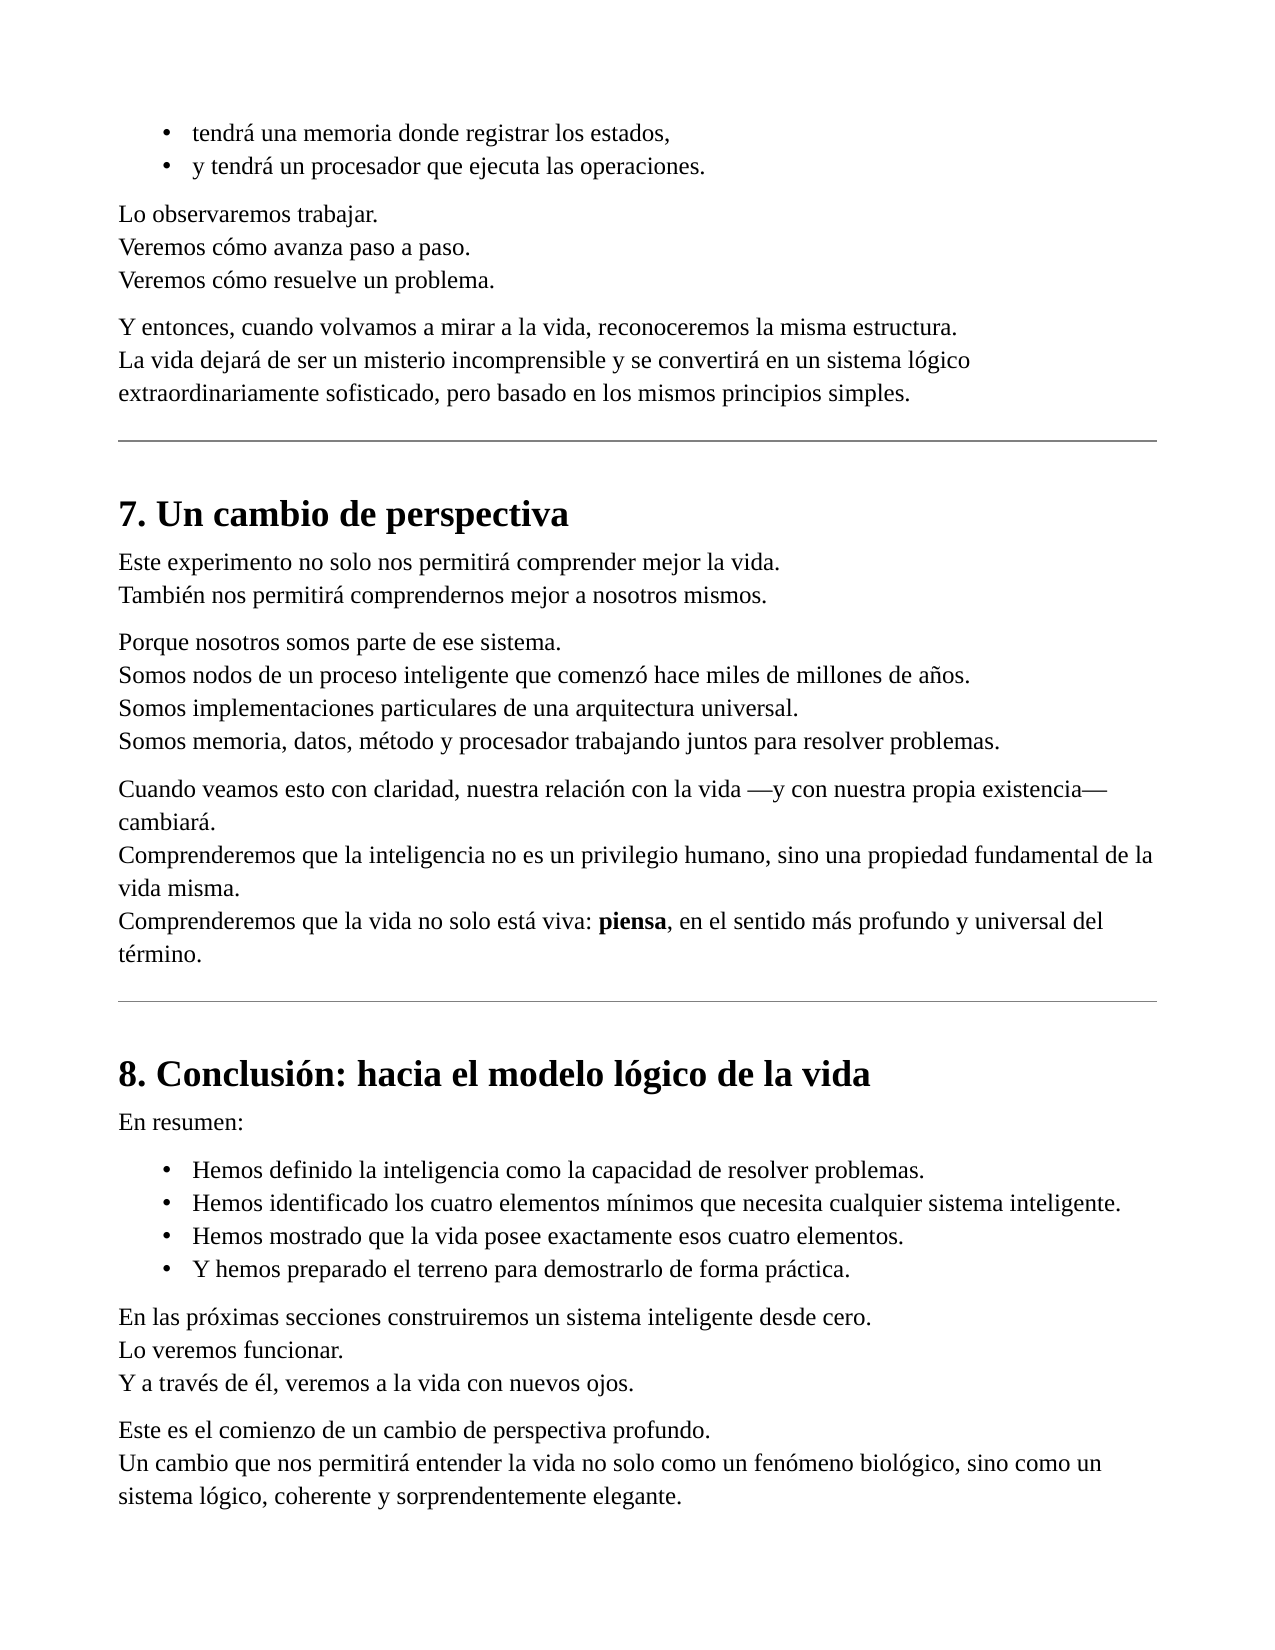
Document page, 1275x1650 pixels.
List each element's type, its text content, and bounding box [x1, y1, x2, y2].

subtitle 7. Un cambio de perspectiva [118, 491, 1157, 534]
text En resumen: [118, 1107, 1157, 1136]
list y tendrá un procesador que ejecuta las operaciones. [162, 151, 1157, 180]
text En las próximas secciones construiremos un sistema inteligente desde cero. Lo veremos funcionar. Y a través de él, veremos a la vida con nuevos ojos. [118, 1302, 1157, 1397]
list Y hemos preparado el terreno para demostrarlo de forma práctica. [162, 1254, 1157, 1283]
text Este es el comienzo de un cambio de perspectiva profundo. Un cambio que nos permitirá entender la vida no solo como un fenómeno biológico, sino como un sistema lógico, coherente y sorprendentemente elegante. [118, 1415, 1157, 1510]
text Lo observaremos trabajar. Veremos cómo avanza paso a paso. Veremos cómo resuelve un problema. [118, 199, 1157, 293]
text Y entonces, cuando volvamos a mirar a la vida, reconoceremos la misma estructura. La vida dejará de ser un misterio incomprensible y se convertirá en un sistema lógico extraordinariamente sofisticado, pero basado en los mismos principios simples. [118, 312, 1157, 407]
text Porque nosotros somos parte de ese sistema. Somos nodos de un proceso inteligente que comenzó hace miles de millones de años. Somos implementaciones particulares de una arquitectura universal. Somos memoria, datos, método y procesador trabajando juntos para resolver problemas. [118, 627, 1157, 755]
list tendrá una memoria donde registrar los estados, [162, 118, 1157, 147]
text Cuando veamos esto con claridad, nuestra relación con la vida —y con nuestra propia existencia— cambiará. Comprenderemos que la inteligencia no es un privilegio humano, sino una propiedad fundamental de la vida misma. Comprenderemos que la vida no solo está viva: piensa, en el sentido más profundo y universal del término. [118, 774, 1157, 968]
subtitle 8. Conclusión: hacia el modelo lógico de la vida [118, 1052, 1157, 1095]
text Este experimento no solo nos permitirá comprender mejor la vida. También nos permitirá comprendernos mejor a nosotros mismos. [118, 547, 1157, 608]
list Hemos identificado los cuatro elementos mínimos que necesita cualquier sistema inteligente. [162, 1188, 1157, 1217]
list Hemos mostrado que la vida posee exactamente esos cuatro elementos. [162, 1221, 1157, 1250]
list Hemos definido la inteligencia como la capacidad de resolver problemas. [162, 1155, 1157, 1184]
